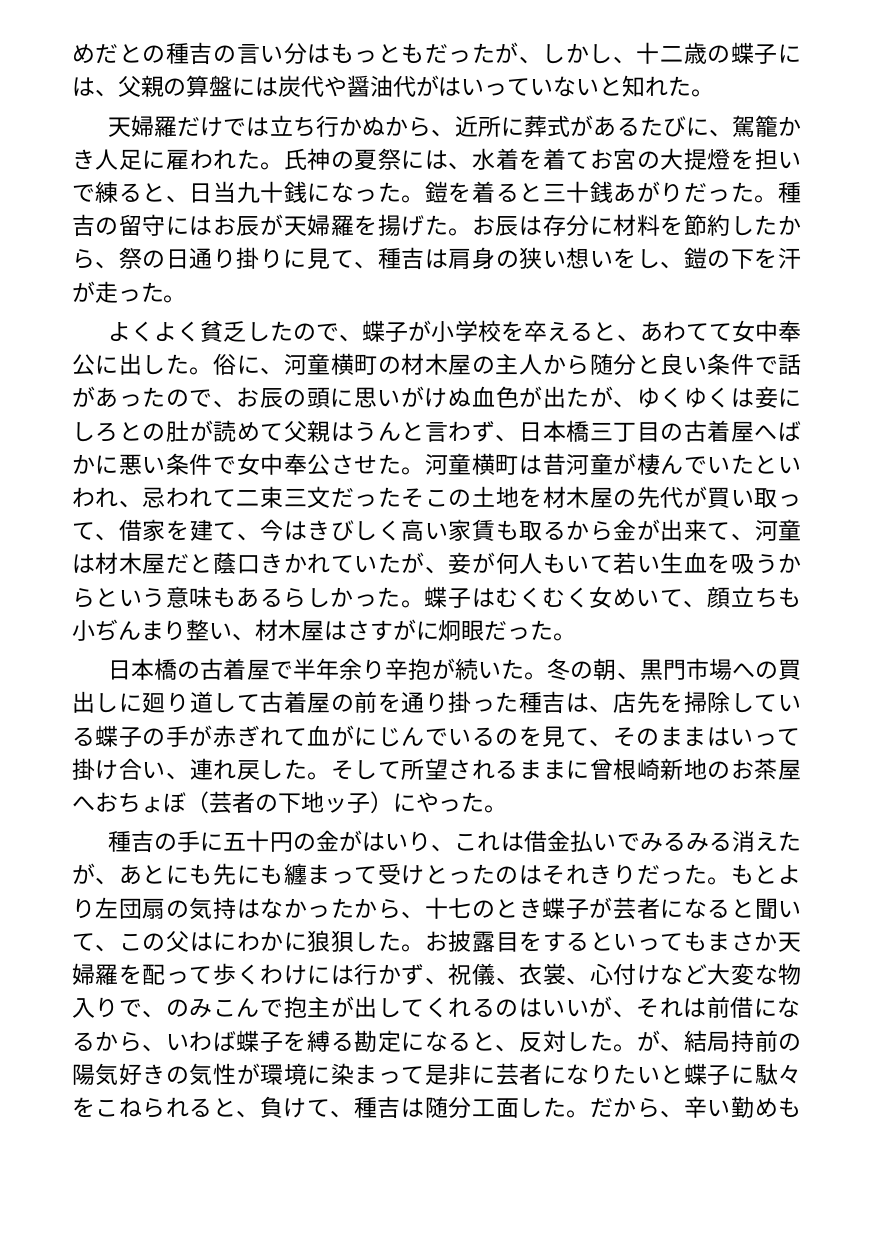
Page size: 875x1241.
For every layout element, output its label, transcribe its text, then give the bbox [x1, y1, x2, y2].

text 天婦羅だけでは立ち行かぬから、近所に葬式があるたびに、駕籠かき人足に雇われた。氏神の夏祭には、水着を着てお宮の大提燈を担いで練ると、日当九十銭になった。鎧を着ると三十銭あがりだった。種吉の留守にはお辰が天婦羅を揚げた。お辰は存分に材料を節約したから、祭の日通り掛りに見て、種吉は肩身の狭い想いをし、鎧の下を汗が走った。 [72, 108, 802, 308]
text 日本橋の古着屋で半年余り辛抱が続いた。冬の朝、黒門市場への買出しに廻り道して古着屋の前を通り掛った種吉は、店先を掃除している蝶子の手が赤ぎれて血がにじんでいるのを見て、そのままはいって掛け合い、連れ戻した。そして所望されるままに曾根崎新地のお茶屋へおちょぼ（芸者の下地ッ子）にやった。 [72, 652, 802, 818]
text 種吉の手に五十円の金がはいり、これは借金払いでみるみる消えたが、あとにも先にも纏まって受けとったのはそれきりだった。もとより左団扇の気持はなかったから、十七のとき蝶子が芸者になると聞いて、この父はにわかに狼狽した。お披露目をするといってもまさか天婦羅を配って歩くわけには行かず、祝儀、衣裳、心付けなど大変な物入りで、のみこんで抱主が出してくれるのはいいが、それは前借になるから、いわば蝶子を縛る勘定になると、反対した。が、結局持前の陽気好きの気性が環境に染まって是非に芸者になりたいと蝶子に駄々をこねられると、負けて、種吉は随分工面した。だから、辛い勤めも [72, 824, 802, 1123]
text よくよく貧乏したので、蝶子が小学校を卒えると、あわてて女中奉公に出した。俗に、河童横町の材木屋の主人から随分と良い条件で話があったので、お辰の頭に思いがけぬ血色が出たが、ゆくゆくは妾にしろとの肚が読めて父親はうんと言わず、日本橋三丁目の古着屋へばかに悪い条件で女中奉公させた。河童横町は昔河童が棲んでいたといわれ、忌われて二束三文だったそこの土地を材木屋の先代が買い取って、借家を建て、今はきびしく高い家賃も取るから金が出来て、河童は材木屋だと蔭口きかれていたが、妾が何人もいて若い生血を吸うからという意味もあるらしかった。蝶子はむくむく女めいて、顔立ちも小ぢんまり整い、材木屋はさすがに炯眼だった。 [72, 314, 802, 646]
text めだとの種吉の言い分はもっともだったが、しかし、十二歳の蝶子には、父親の算盤には炭代や醤油代がはいっていないと知れた。 [72, 36, 802, 102]
